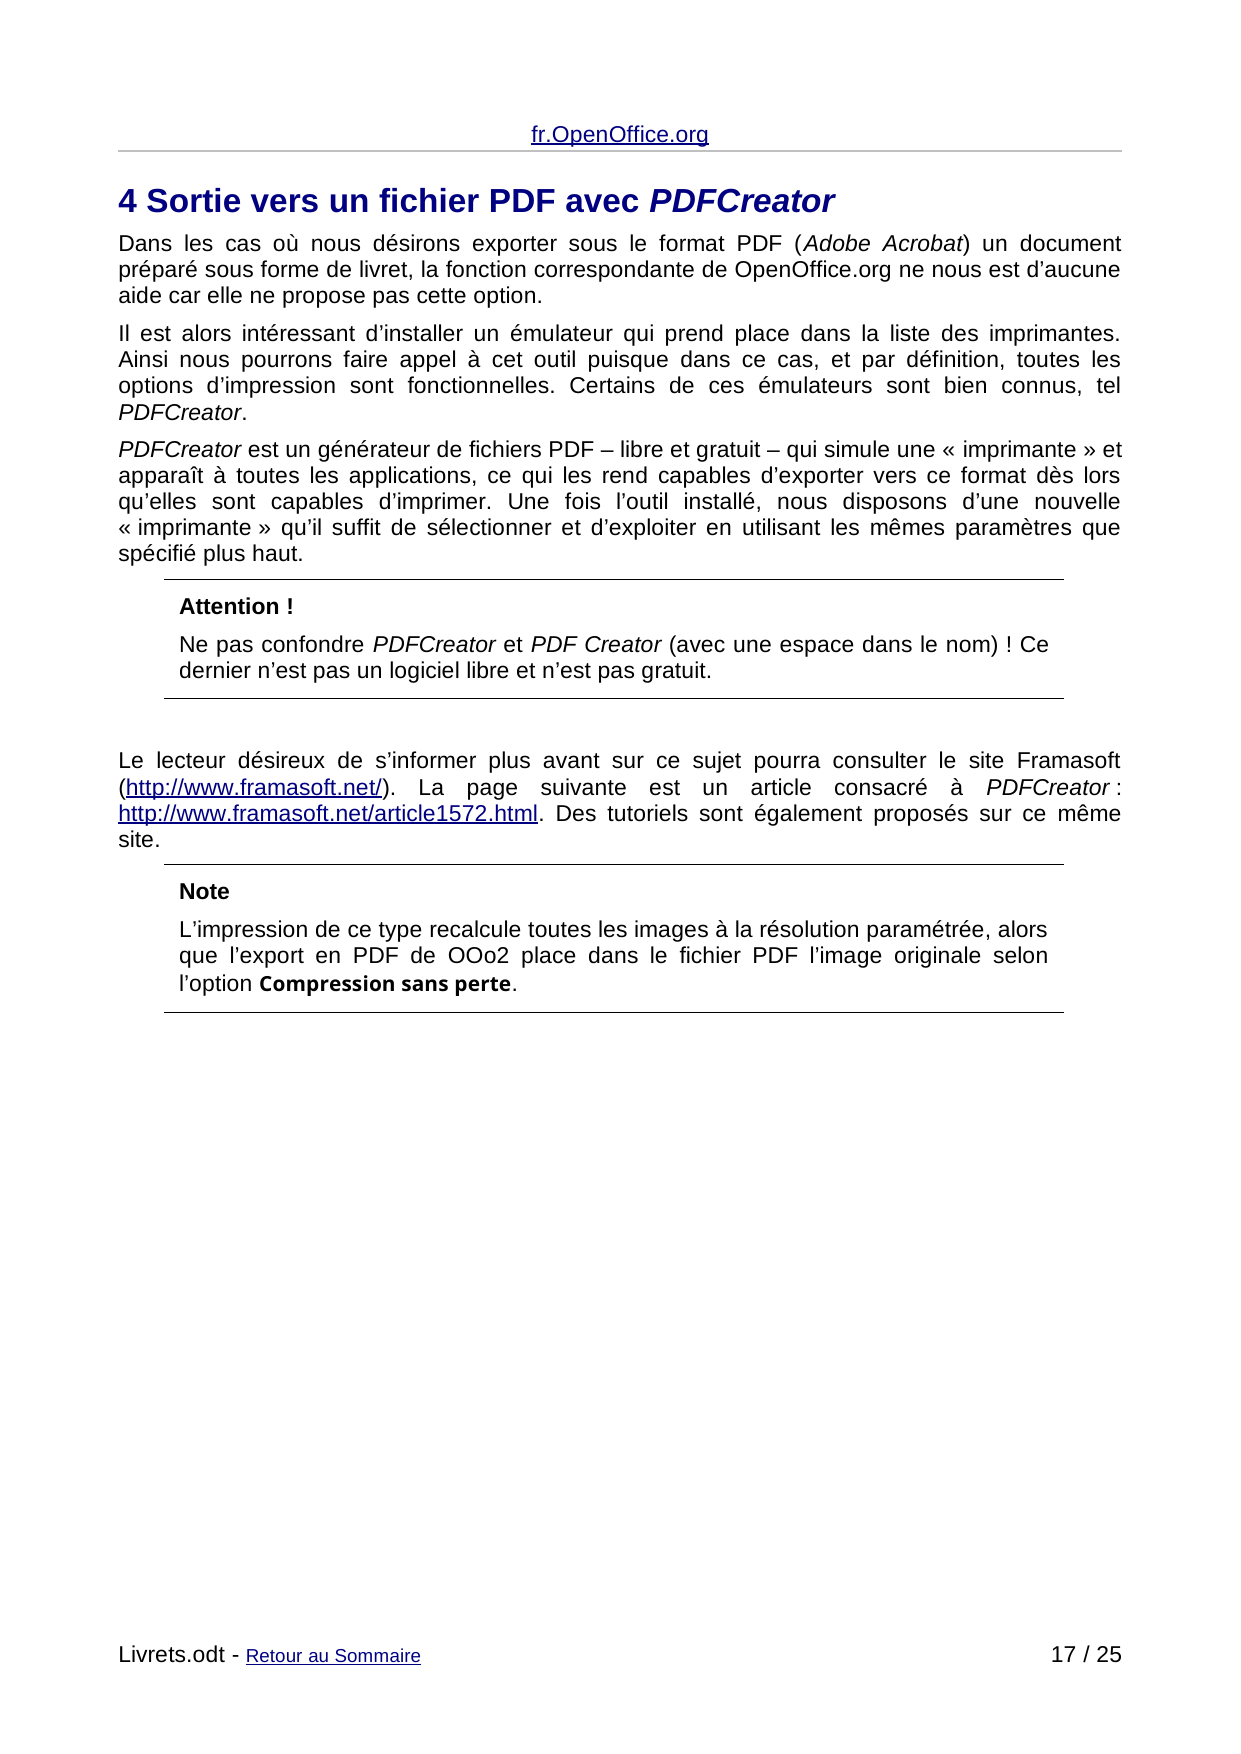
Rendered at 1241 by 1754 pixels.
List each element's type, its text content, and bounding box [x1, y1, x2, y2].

text Attention ! [164, 580, 1064, 616]
text Il est alors intéressant d’installer un émulateur qui prend place dans la liste des imprimantes. Ainsi nous pourrons faire appel à cet outil puisque dans ce cas, et par définition, toutes les options d’impression sont fonctionnelles. Certains de ces émulateurs sont bien connus, tel PDFCreator. [118, 321, 1122, 425]
text L’impression de ce type recalcule toutes les images à la résolution paramétrée, alors que l’export en PDF de OOo2 place dans le fichier PDF l’image originale selon l’option Compression sans perte. [164, 902, 1064, 1012]
text Ne pas confondre PDFCreator et PDF Creator (avec une espace dans le nom) ! Ce dernier n’est pas un logiciel libre et n’est pas gratuit. [164, 616, 1064, 698]
text PDFCreator est un générateur de fichiers PDF – libre et gratuit – qui simule une « imprimante » et apparaît à toutes les applications, ce qui les rend capables d’exporter vers ce format dès lors qu’elles sont capables d’imprimer. Une fois l’outil installé, nous disposons d’une nouvelle « imprimante » qu’il suffit de sélectionner et d’exploiter en utilisant les mêmes paramètres que spécifié plus haut. [118, 437, 1122, 567]
text Le lecteur désireux de s’informer plus avant sur ce sujet pourra consulter le site Framasoft (http://www.framasoft.net/). La page suivante est un article consacré à PDFCreator : http://www.framasoft.net/article1572.html. Des tutoriels sont également proposés sur ce même site. [118, 748, 1122, 852]
text Note [164, 865, 1064, 902]
text Dans les cas où nous désirons exporter sous le format PDF (Adobe Acrobat) un document préparé sous forme de livret, la fonction correspondante de OpenOffice.org ne nous est d’aucune aide car elle ne propose pas cette option. [118, 231, 1122, 309]
subtitle Sortie vers un fichier PDF avec PDFCreator [118, 182, 1122, 219]
